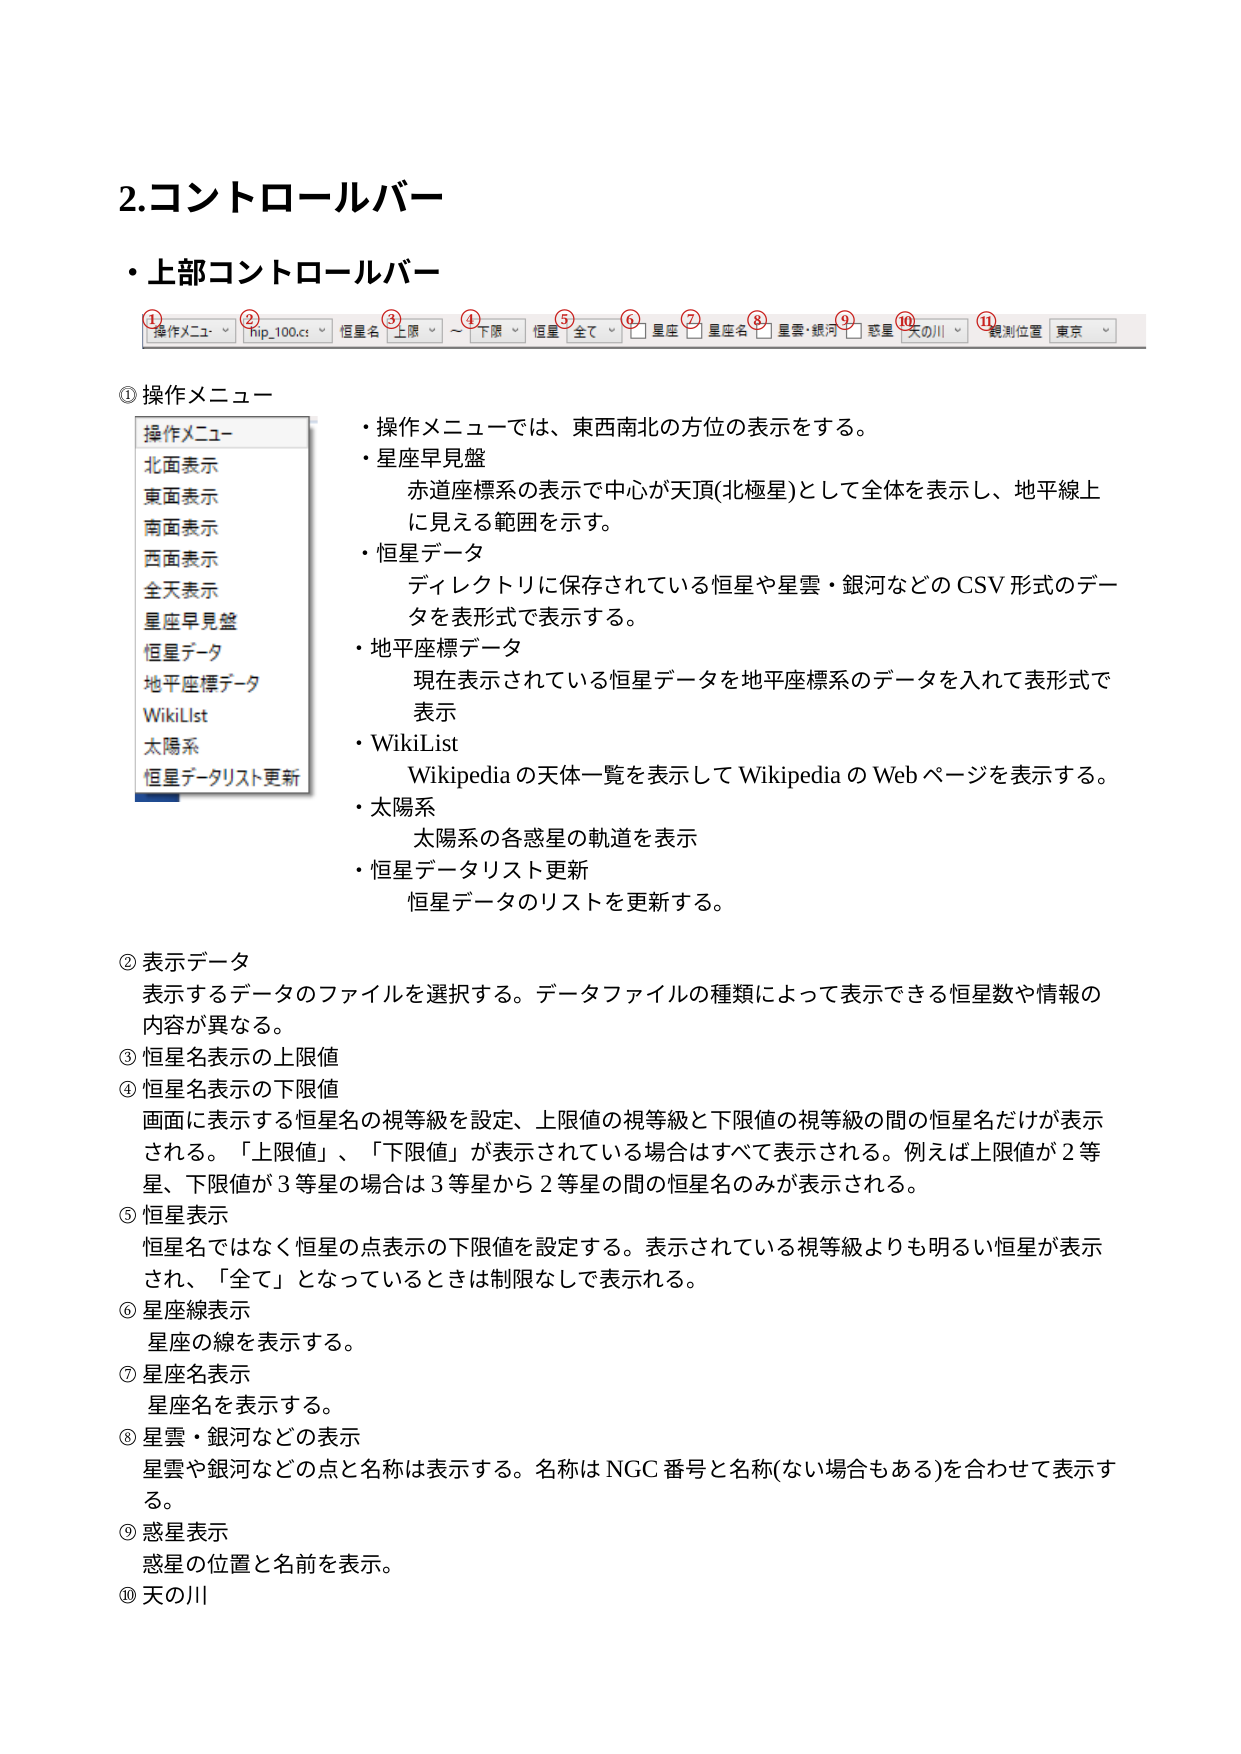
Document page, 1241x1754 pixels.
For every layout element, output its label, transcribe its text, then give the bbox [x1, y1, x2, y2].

text ・恒星データリスト更新 [348, 853, 1122, 884]
text 現在表示されている恒星データを地平座標系のデータを入れて表形式で表示 [413, 663, 1122, 726]
text ④恒星名表示の下限値 [118, 1072, 1122, 1103]
text ②表示データ [118, 945, 1122, 977]
text ③恒星名表示の上限値 [118, 1040, 1122, 1072]
text 惑星の位置と名前を表示。 [142, 1547, 1122, 1578]
text 星座の線を表示する。 [148, 1325, 1122, 1357]
text ディレクトリに保存されている恒星や星雲・銀河などのCSV形式のデータを表形式で表示する。 [407, 568, 1122, 631]
text 表示するデータのファイルを選択する。データファイルの種類によって表示できる恒星数や情報の内容が異なる。 [142, 977, 1122, 1040]
text 太陽系の各惑星の軌道を表示 [413, 821, 1122, 853]
text 赤道座標系の表示で中心が天頂(北極星)として全体を表示し、地平線上に見える範囲を示す。 [407, 473, 1122, 536]
text ⓵操作メニュー [118, 378, 1122, 409]
text ⑩天の川 [118, 1578, 1122, 1610]
text 恒星データのリストを更新する。 [407, 884, 1122, 916]
text ・地平座標データ [348, 631, 1122, 663]
text ⑧星雲・銀河などの表示 [118, 1420, 1122, 1452]
text 画面に表示する恒星名の視等級を設定、上限値の視等級と下限値の視等級の間の恒星名だけが表示される。「上限値」、「下限値」が表示されている場合はすべて表示される。例えば上限値が2等星、下限値が3等星の場合は3等星から2等星の間の恒星名のみが表示される。 [142, 1103, 1122, 1198]
text Wikipediaの天体一覧を表示してWikipediaのWebページを表示する。 [407, 758, 1122, 789]
text ・WikiList [348, 726, 1122, 758]
picture [143, 314, 161, 328]
text 星座名を表示する。 [148, 1388, 1122, 1420]
subtitle ・上部コントロールバー [118, 249, 1122, 292]
picture [142, 314, 1147, 349]
picture [134, 416, 318, 802]
text 星雲や銀河などの点と名称は表示する。名称はNGC番号と名称(ない場合もある)を合わせて表示する。 [142, 1452, 1122, 1515]
text ・星座早見盤 [348, 441, 1122, 473]
text ・太陽系 [348, 789, 1122, 821]
text 恒星名ではなく恒星の点表示の下限値を設定する。表示されている視等級よりも明るい恒星が表示され、「全て」となっているときは制限なしで表示れる。 [142, 1230, 1122, 1293]
subtitle 2.コントロールバー [118, 168, 1122, 222]
text ⑥星座線表示 [118, 1293, 1122, 1325]
text ⑨惑星表示 [118, 1515, 1122, 1547]
text ⑤恒星表示 [118, 1198, 1122, 1230]
text ・恒星データ [354, 536, 1122, 568]
text ・操作メニューでは、東西南北の方位の表示をする。 [348, 409, 1122, 441]
text ⑦星座名表示 [118, 1357, 1122, 1388]
